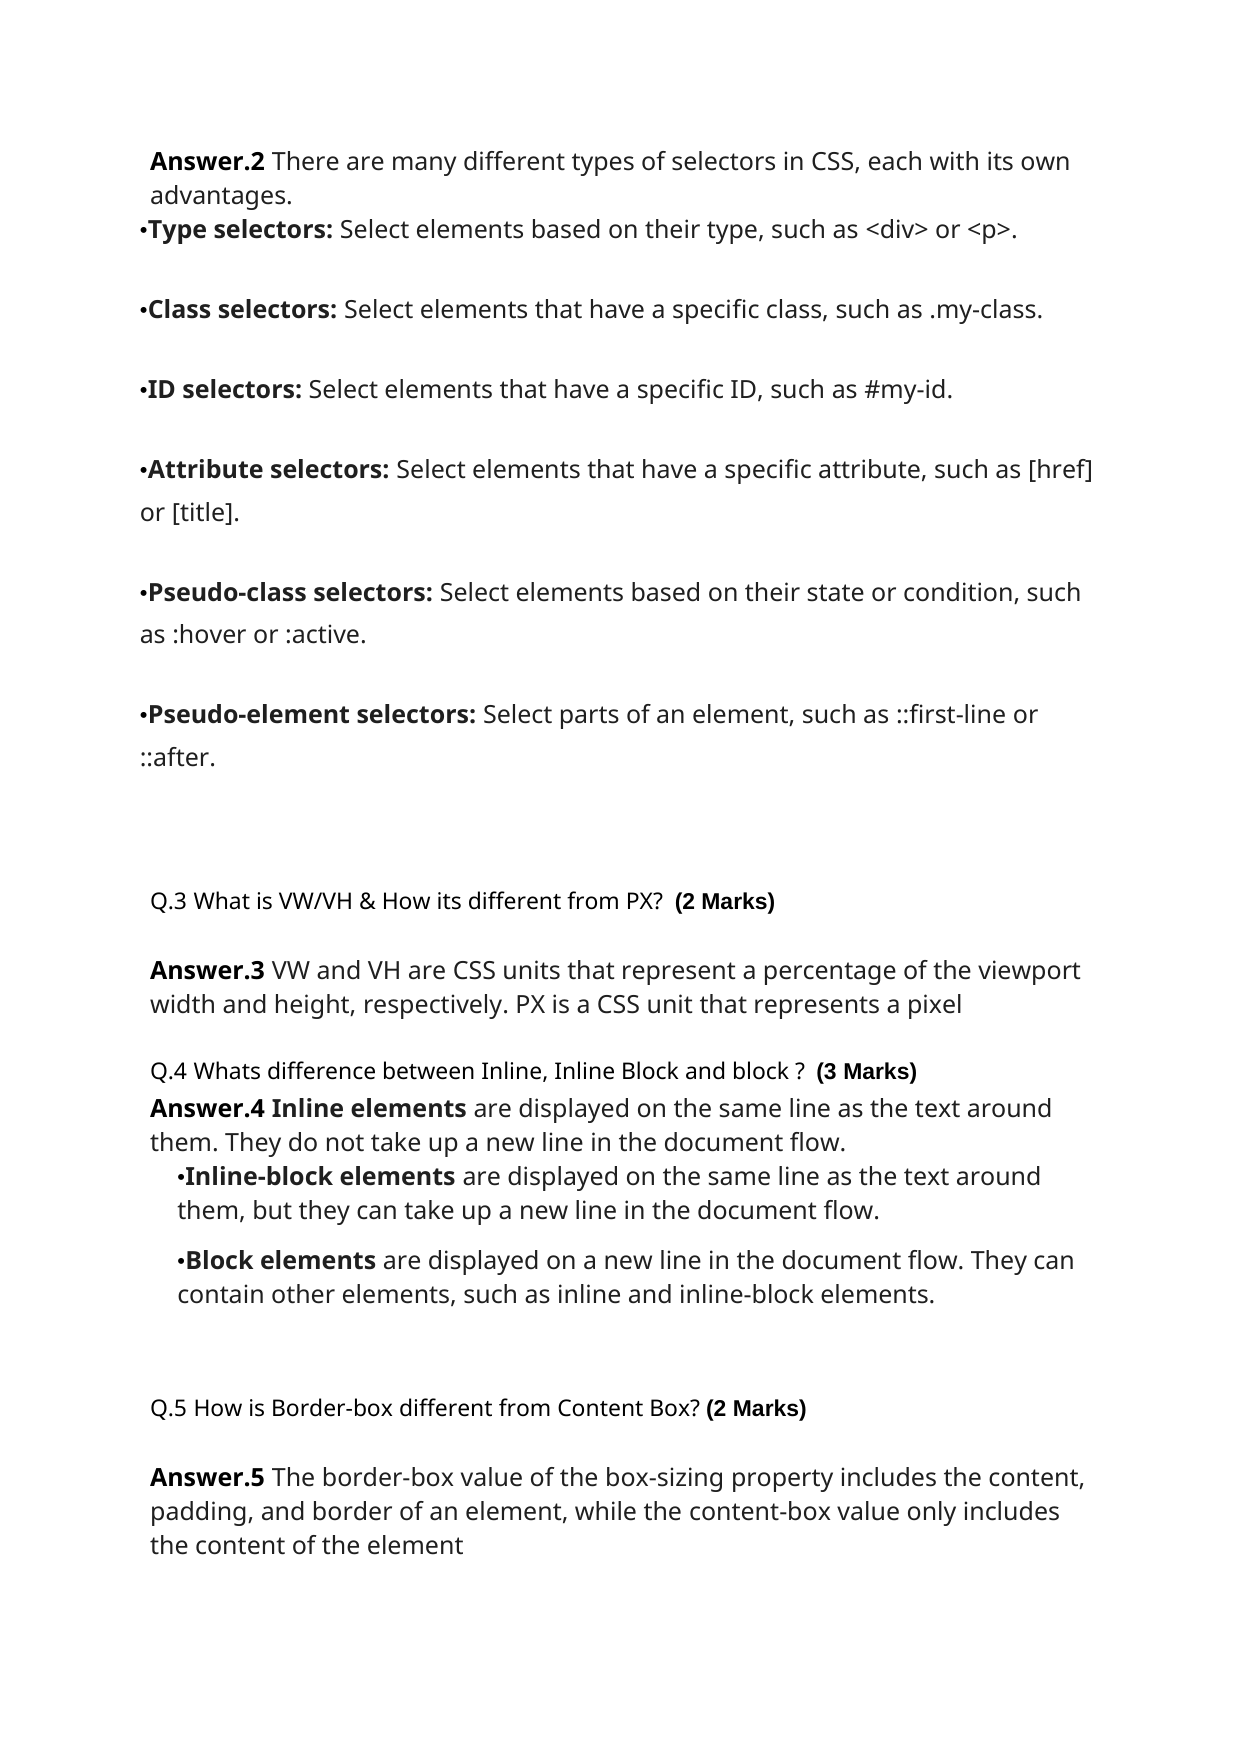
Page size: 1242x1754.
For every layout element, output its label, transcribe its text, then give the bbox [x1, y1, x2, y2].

list Inline-block elements are displayed on the same line as the text around them, but they can take up a new line in the document flow. [139, 1159, 1104, 1227]
list Pseudo-class selectors: Select elements based on their state or condition, such as :hover or :active. [139, 574, 1104, 651]
list Type selectors: Select elements based on their type, such as <div> or <p>. [139, 212, 1104, 246]
list How is Border-box different from Content Box? (2 Marks) [150, 1392, 1104, 1423]
list Whats difference between Inline, Inline Block and block ? (3 Marks) [150, 1055, 1104, 1086]
list Block elements are displayed on a new line in the document flow. They can contain other elements, such as inline and inline-block elements. [139, 1243, 1104, 1311]
list ID selectors: Select elements that have a specific ID, such as #my-id. [139, 372, 1104, 406]
list Class selectors: Select elements that have a specific class, such as .my-class. [139, 292, 1104, 326]
text Answer.5 The border-box value of the box-sizing property includes the content, padding, and border of an element, while the content-box value only includes the content of the element [150, 1459, 1104, 1562]
list Attribute selectors: Select elements that have a specific attribute, such as [href] or [title]. [139, 452, 1104, 528]
subtitle Answer.2 There are many different types of selectors in CSS, each with its own advantages. [150, 144, 1104, 212]
text Answer.4 Inline elements are displayed on the same line as the text around them. They do not take up a new line in the document flow. [150, 1091, 1104, 1159]
list Pseudo-element selectors: Select parts of an element, such as ::first-line or ::after. [139, 697, 1104, 773]
text Answer.3 VW and VH are CSS units that represent a percentage of the viewport width and height, respectively. PX is a CSS unit that represents a pixel [150, 952, 1104, 1020]
list What is VW/VH & How its different from PX? (2 Marks) [150, 885, 1104, 916]
